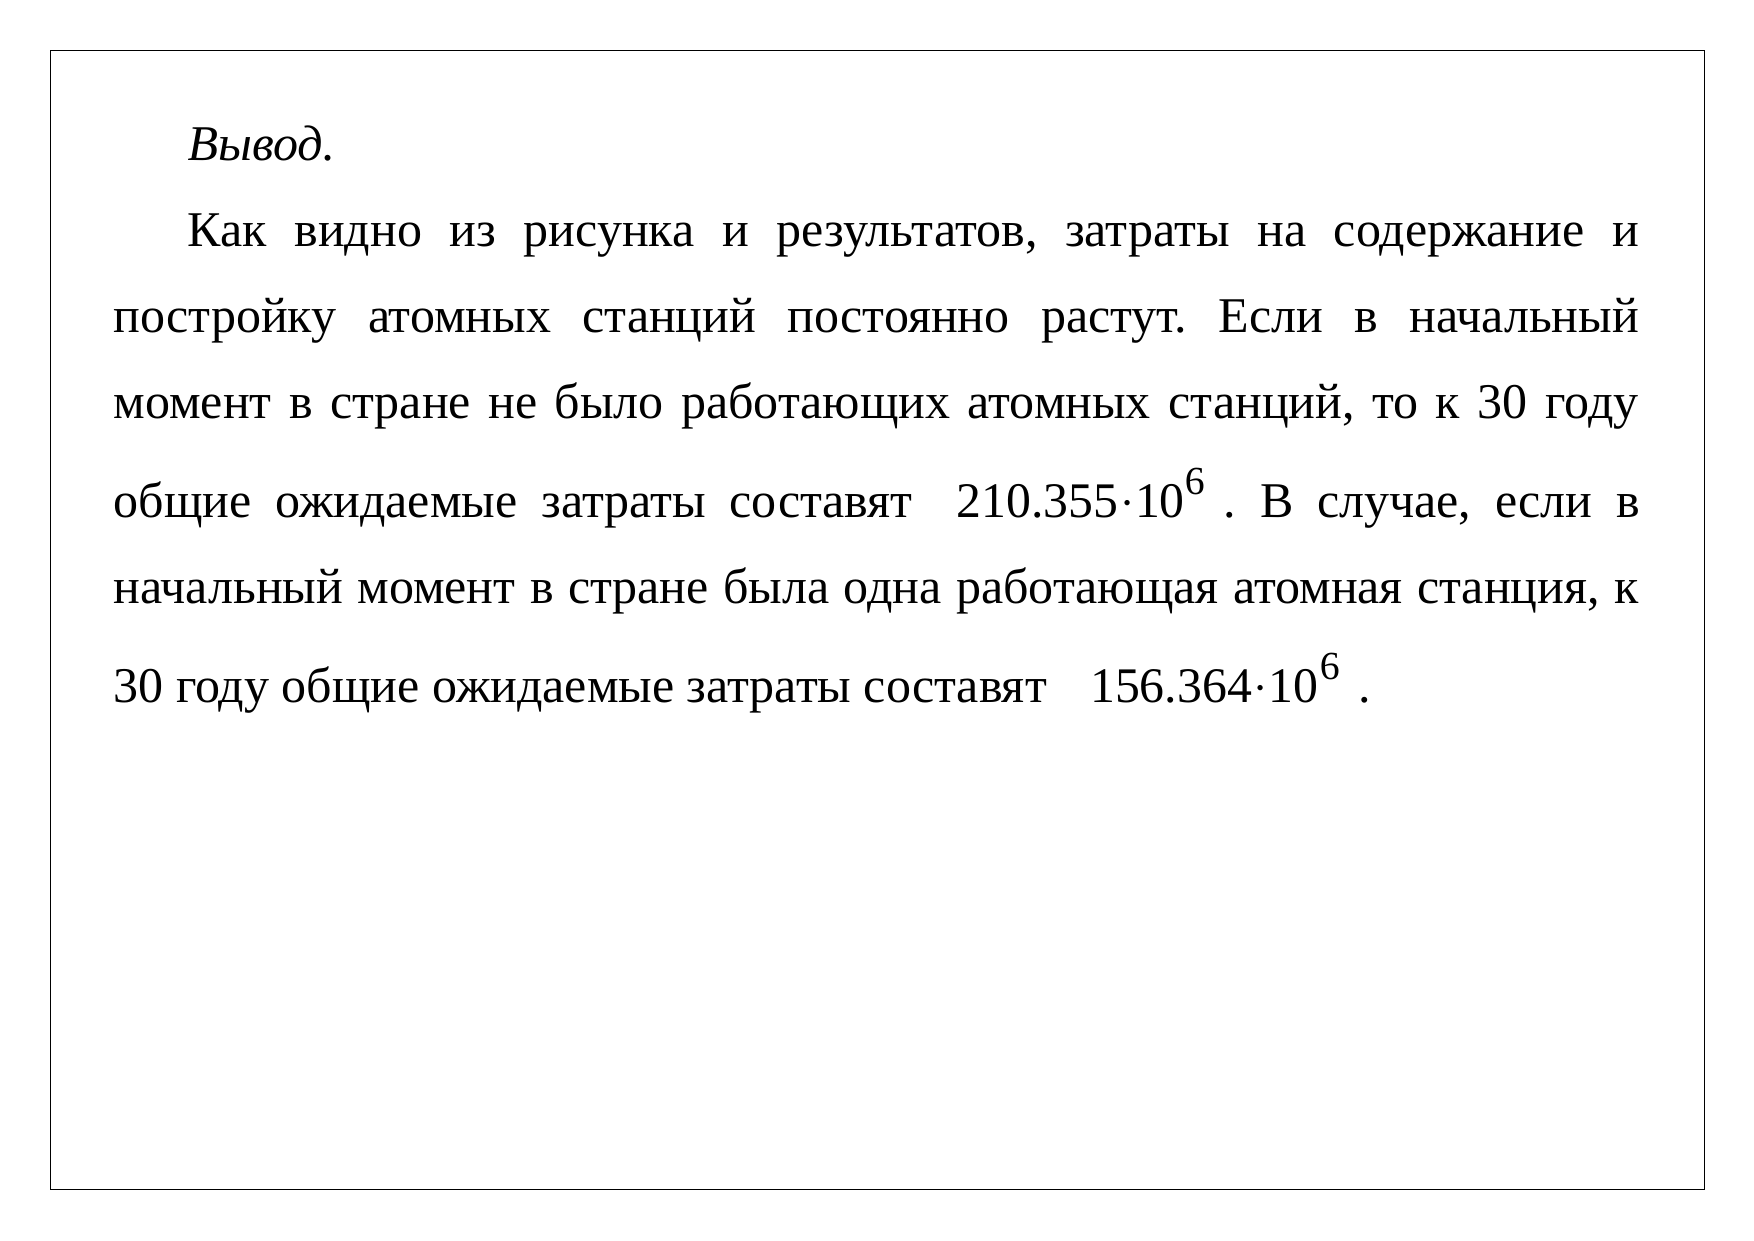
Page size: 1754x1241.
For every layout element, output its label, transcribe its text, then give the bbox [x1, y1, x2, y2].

text Вывод. [113, 113, 1640, 171]
text Как видно из рисунка и результатов, затраты на содержание и постройку атомных станций постоянно растут. Если в начальный момент в стране не было работающих атомных станций, то к 30 году общие ожидаемые затраты составят . В случае, если в начальный момент в стране была одна работающая атомная станция, к 30 году общие ожидаемые затраты составят . [113, 200, 1640, 713]
